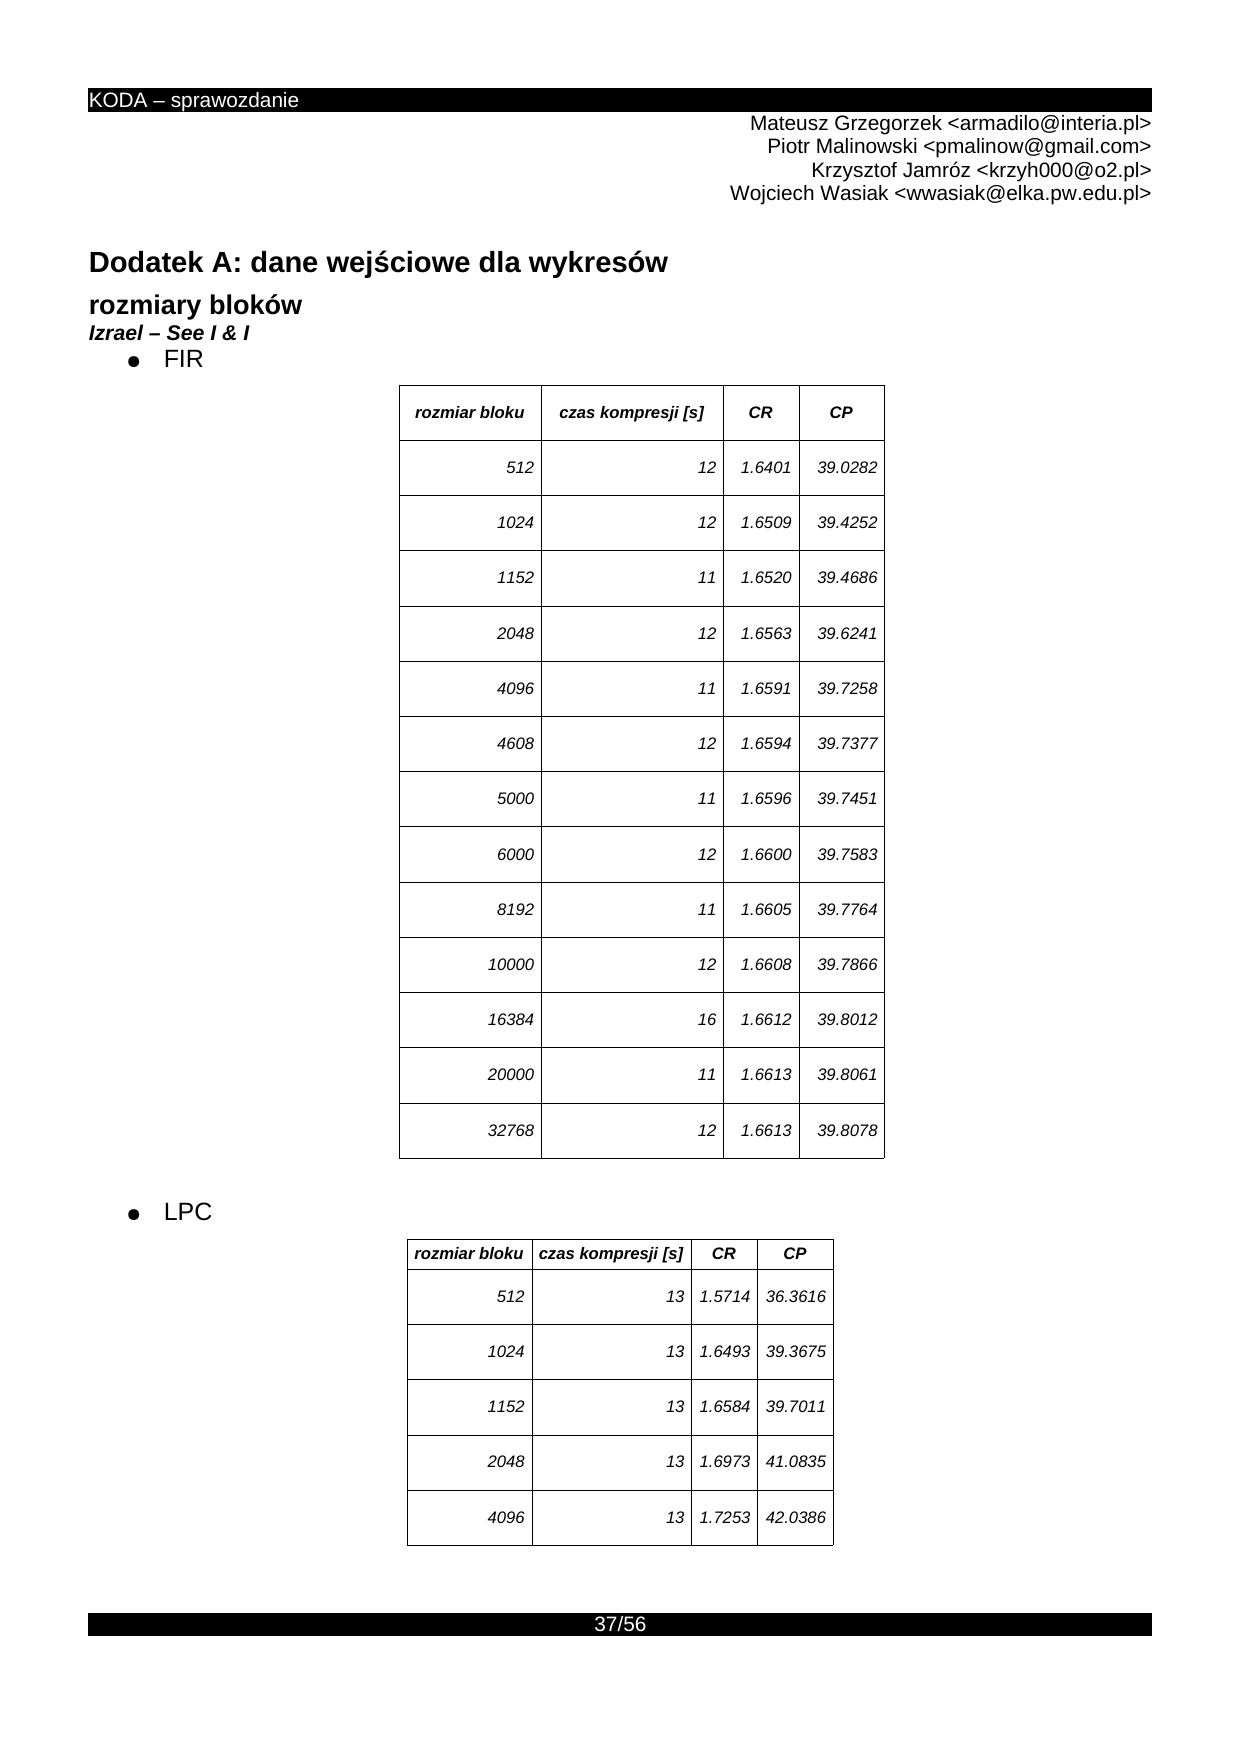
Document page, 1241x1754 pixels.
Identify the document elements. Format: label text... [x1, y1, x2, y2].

table_cell 1.6608 [724, 938, 799, 992]
table_header CP [758, 1240, 833, 1269]
table_cell 39.3675 [758, 1325, 833, 1379]
table_cell 1.6596 [724, 772, 799, 826]
table_cell 39.7011 [758, 1380, 833, 1434]
table_cell 11 [542, 1048, 723, 1102]
table_cell 1.7253 [692, 1491, 757, 1545]
table_cell 8192 [400, 883, 541, 937]
table_cell 36.3616 [758, 1270, 833, 1324]
table_cell 39.7451 [800, 772, 884, 826]
table_cell 1.6584 [692, 1380, 757, 1434]
table_cell 13 [533, 1380, 691, 1434]
table_cell 39.7866 [800, 938, 884, 992]
table_cell 1.6613 [724, 1104, 799, 1158]
list FIR [126, 344, 1152, 372]
table_cell 1.5714 [692, 1270, 757, 1324]
table_cell 12 [542, 938, 723, 992]
table_cell 512 [400, 441, 541, 495]
table_cell 11 [542, 662, 723, 716]
table_cell 11 [542, 772, 723, 826]
table_cell 13 [533, 1325, 691, 1379]
table_header CR [692, 1240, 757, 1269]
table_cell 1.6493 [692, 1325, 757, 1379]
table_cell 1024 [408, 1325, 532, 1379]
table_cell 39.6241 [800, 607, 884, 661]
table_cell 13 [533, 1270, 691, 1324]
list LPC [126, 1198, 1152, 1226]
subtitle Izrael – See I & I [88, 321, 1152, 344]
table_cell 12 [542, 496, 723, 550]
table_cell 39.8061 [800, 1048, 884, 1102]
table_cell 2048 [408, 1436, 532, 1490]
table_cell 12 [542, 1104, 723, 1158]
table_header CP [800, 386, 884, 440]
table_header CR [724, 386, 799, 440]
table_cell 1.6600 [724, 827, 799, 882]
table_cell 1.6594 [724, 717, 799, 771]
table_cell 1152 [400, 551, 541, 606]
table_cell 11 [542, 551, 723, 606]
subtitle Dodatek A: dane wejściowe dla wykresów [88, 246, 1152, 278]
table_cell 12 [542, 607, 723, 661]
table_header czas kompresji [s] [542, 386, 723, 440]
table_cell 32768 [400, 1104, 541, 1158]
table_cell 42.0386 [758, 1491, 833, 1545]
table_cell 16384 [400, 993, 541, 1047]
table_cell 39.4252 [800, 496, 884, 550]
table_header rozmiar bloku [408, 1240, 532, 1269]
table_cell 1.6612 [724, 993, 799, 1047]
table_cell 1.6520 [724, 551, 799, 606]
table_cell 10000 [400, 938, 541, 992]
table_cell 2048 [400, 607, 541, 661]
table_cell 16 [542, 993, 723, 1047]
table_cell 5000 [400, 772, 541, 826]
table_cell 1.6613 [724, 1048, 799, 1102]
table_cell 1.6563 [724, 607, 799, 661]
table_cell 39.8078 [800, 1104, 884, 1158]
table_cell 4096 [408, 1491, 532, 1545]
table_cell 39.7377 [800, 717, 884, 771]
table_cell 13 [533, 1436, 691, 1490]
table_cell 1.6973 [692, 1436, 757, 1490]
table_cell 39.7583 [800, 827, 884, 882]
table_cell 1.6591 [724, 662, 799, 716]
table_cell 11 [542, 883, 723, 937]
table_cell 39.8012 [800, 993, 884, 1047]
table_cell 13 [533, 1491, 691, 1545]
table_cell 39.7258 [800, 662, 884, 716]
table_cell 41.0835 [758, 1436, 833, 1490]
table_cell 6000 [400, 827, 541, 882]
table_cell 12 [542, 827, 723, 882]
table_cell 39.4686 [800, 551, 884, 606]
table_cell 12 [542, 717, 723, 771]
table_header czas kompresji [s] [533, 1240, 691, 1269]
table_cell 1.6509 [724, 496, 799, 550]
table_cell 1.6605 [724, 883, 799, 937]
table_cell 20000 [400, 1048, 541, 1102]
table_cell 4608 [400, 717, 541, 771]
table_cell 1.6401 [724, 441, 799, 495]
table_cell 12 [542, 441, 723, 495]
table_cell 39.7764 [800, 883, 884, 937]
subtitle rozmiary bloków [88, 290, 1152, 321]
table_cell 1024 [400, 496, 541, 550]
table_cell 4096 [400, 662, 541, 716]
table_cell 39.0282 [800, 441, 884, 495]
table_header rozmiar bloku [400, 386, 541, 440]
table_cell 512 [408, 1270, 532, 1324]
table_cell 1152 [408, 1380, 532, 1434]
